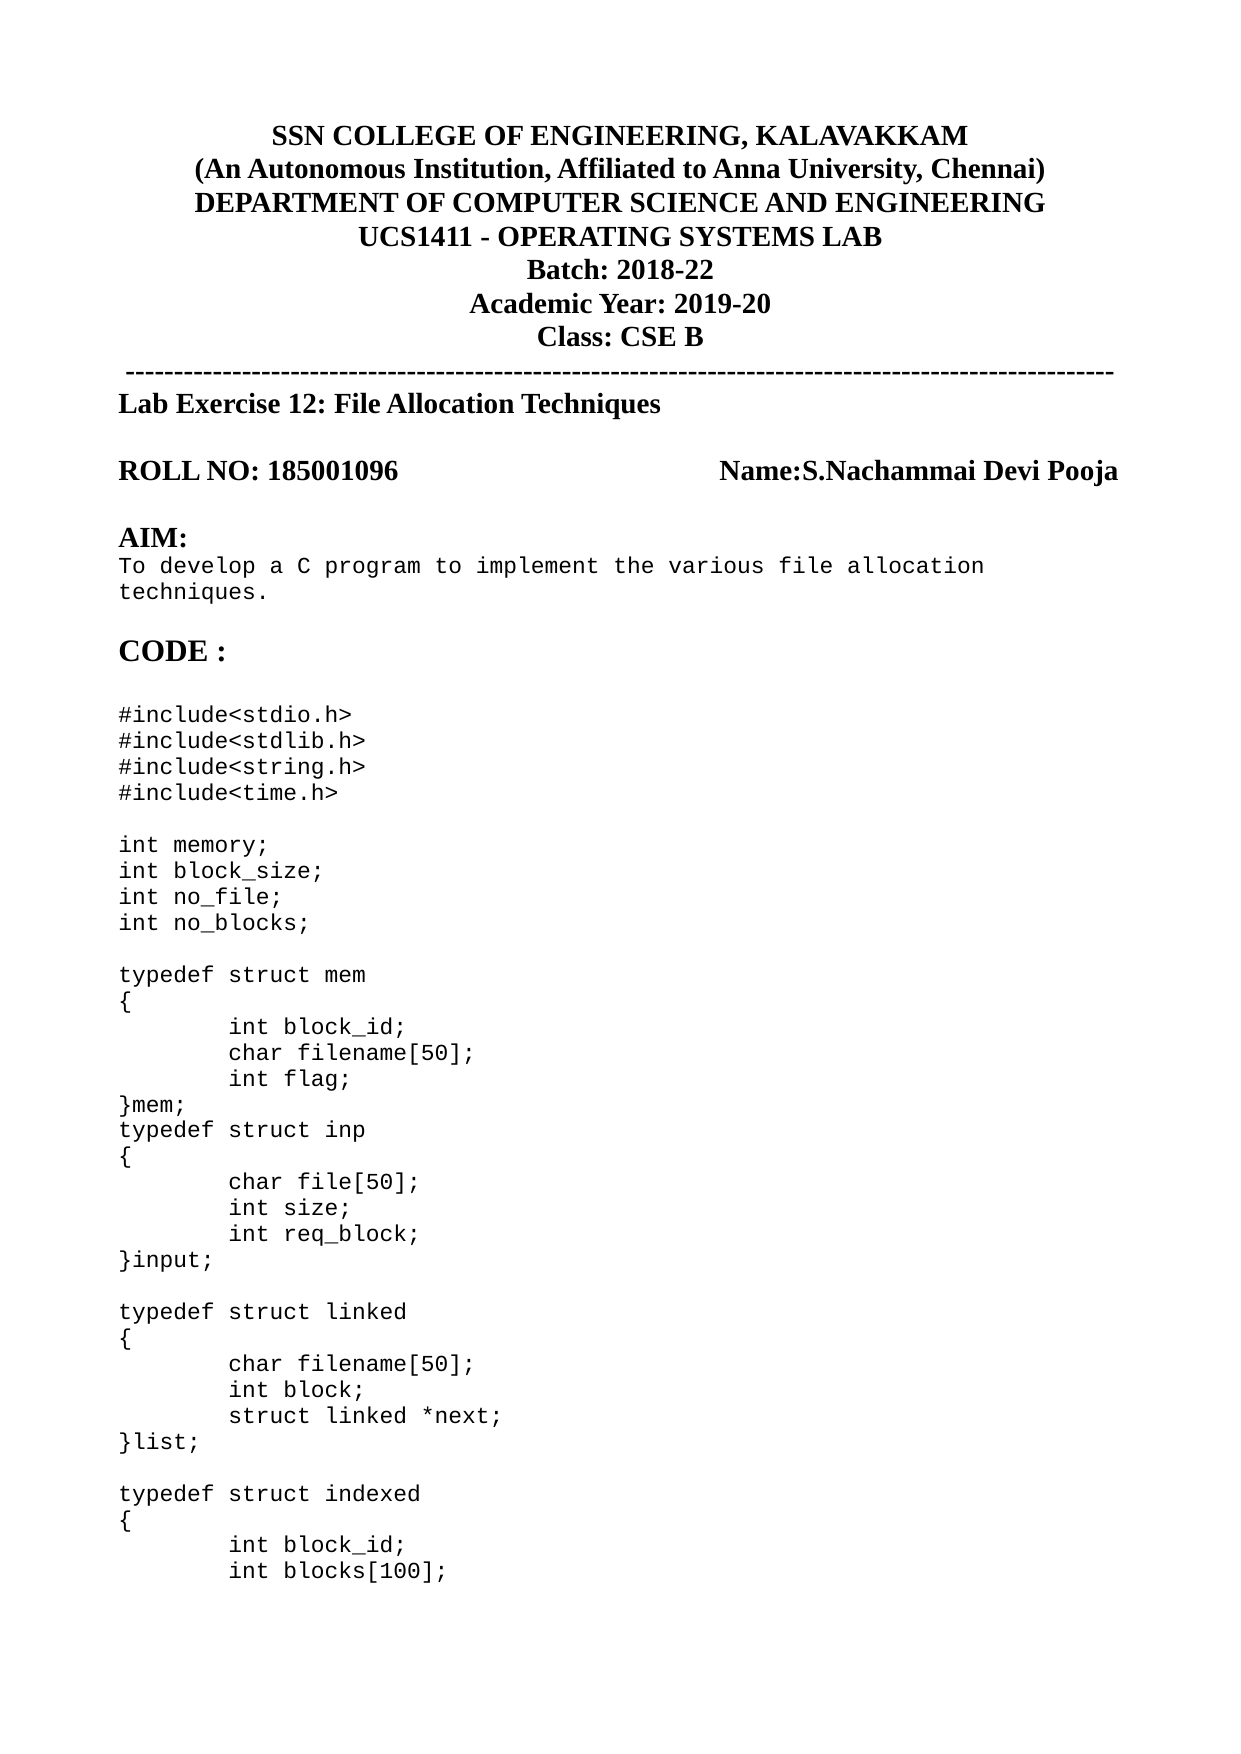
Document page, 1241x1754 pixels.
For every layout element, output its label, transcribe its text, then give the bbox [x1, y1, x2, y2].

text int block_size; [118, 859, 1122, 885]
text AIM: [118, 521, 1122, 554]
text typedef struct indexed [118, 1482, 1122, 1508]
text char filename[50]; [118, 1352, 1122, 1378]
text char filename[50]; [118, 1041, 1122, 1067]
text typedef struct inp [118, 1119, 1122, 1145]
text { [118, 1145, 1122, 1171]
text ------------------------------------------------------------------------------------------------------ [118, 353, 1122, 386]
text { [118, 989, 1122, 1015]
text int req_block; [118, 1223, 1122, 1248]
text #include<string.h> [118, 756, 1122, 782]
text }mem; [118, 1093, 1122, 1119]
text typedef struct linked [118, 1300, 1122, 1326]
text int blocks[100]; [118, 1560, 1122, 1586]
text #include<stdlib.h> [118, 730, 1122, 756]
text int size; [118, 1197, 1122, 1223]
text #include<stdio.h> [118, 704, 1122, 730]
text ROLL NO: 185001096 Name:S.Nachammai Devi Pooja [118, 453, 1122, 487]
text (An Autonomous Institution, Affiliated to Anna University, Chennai) [118, 152, 1122, 185]
text CODE : [118, 632, 1122, 668]
text }input; [118, 1248, 1122, 1274]
text int block; [118, 1378, 1122, 1404]
text UCS1411 - OPERATING SYSTEMS LAB [118, 219, 1122, 252]
text int block_id; [118, 1534, 1122, 1560]
text DEPARTMENT OF COMPUTER SCIENCE AND ENGINEERING [118, 185, 1122, 219]
text { [118, 1326, 1122, 1352]
text int no_blocks; [118, 911, 1122, 937]
text }list; [118, 1430, 1122, 1456]
text int block_id; [118, 1015, 1122, 1041]
text #include<time.h> [118, 782, 1122, 808]
text { [118, 1508, 1122, 1534]
text SSN COLLEGE OF ENGINEERING, KALAVAKKAM [118, 118, 1122, 152]
text To develop a C program to implement the various file allocation techniques. [118, 554, 1122, 606]
text struct linked *next; [118, 1404, 1122, 1430]
text Academic Year: 2019-20 [118, 286, 1122, 319]
text int no_file; [118, 885, 1122, 911]
text int memory; [118, 833, 1122, 859]
text Class: CSE B [118, 319, 1122, 353]
text char file[50]; [118, 1171, 1122, 1197]
text typedef struct mem [118, 963, 1122, 989]
text int flag; [118, 1067, 1122, 1093]
text Batch: 2018-22 [118, 252, 1122, 286]
text Lab Exercise 12: File Allocation Techniques [118, 386, 1122, 420]
